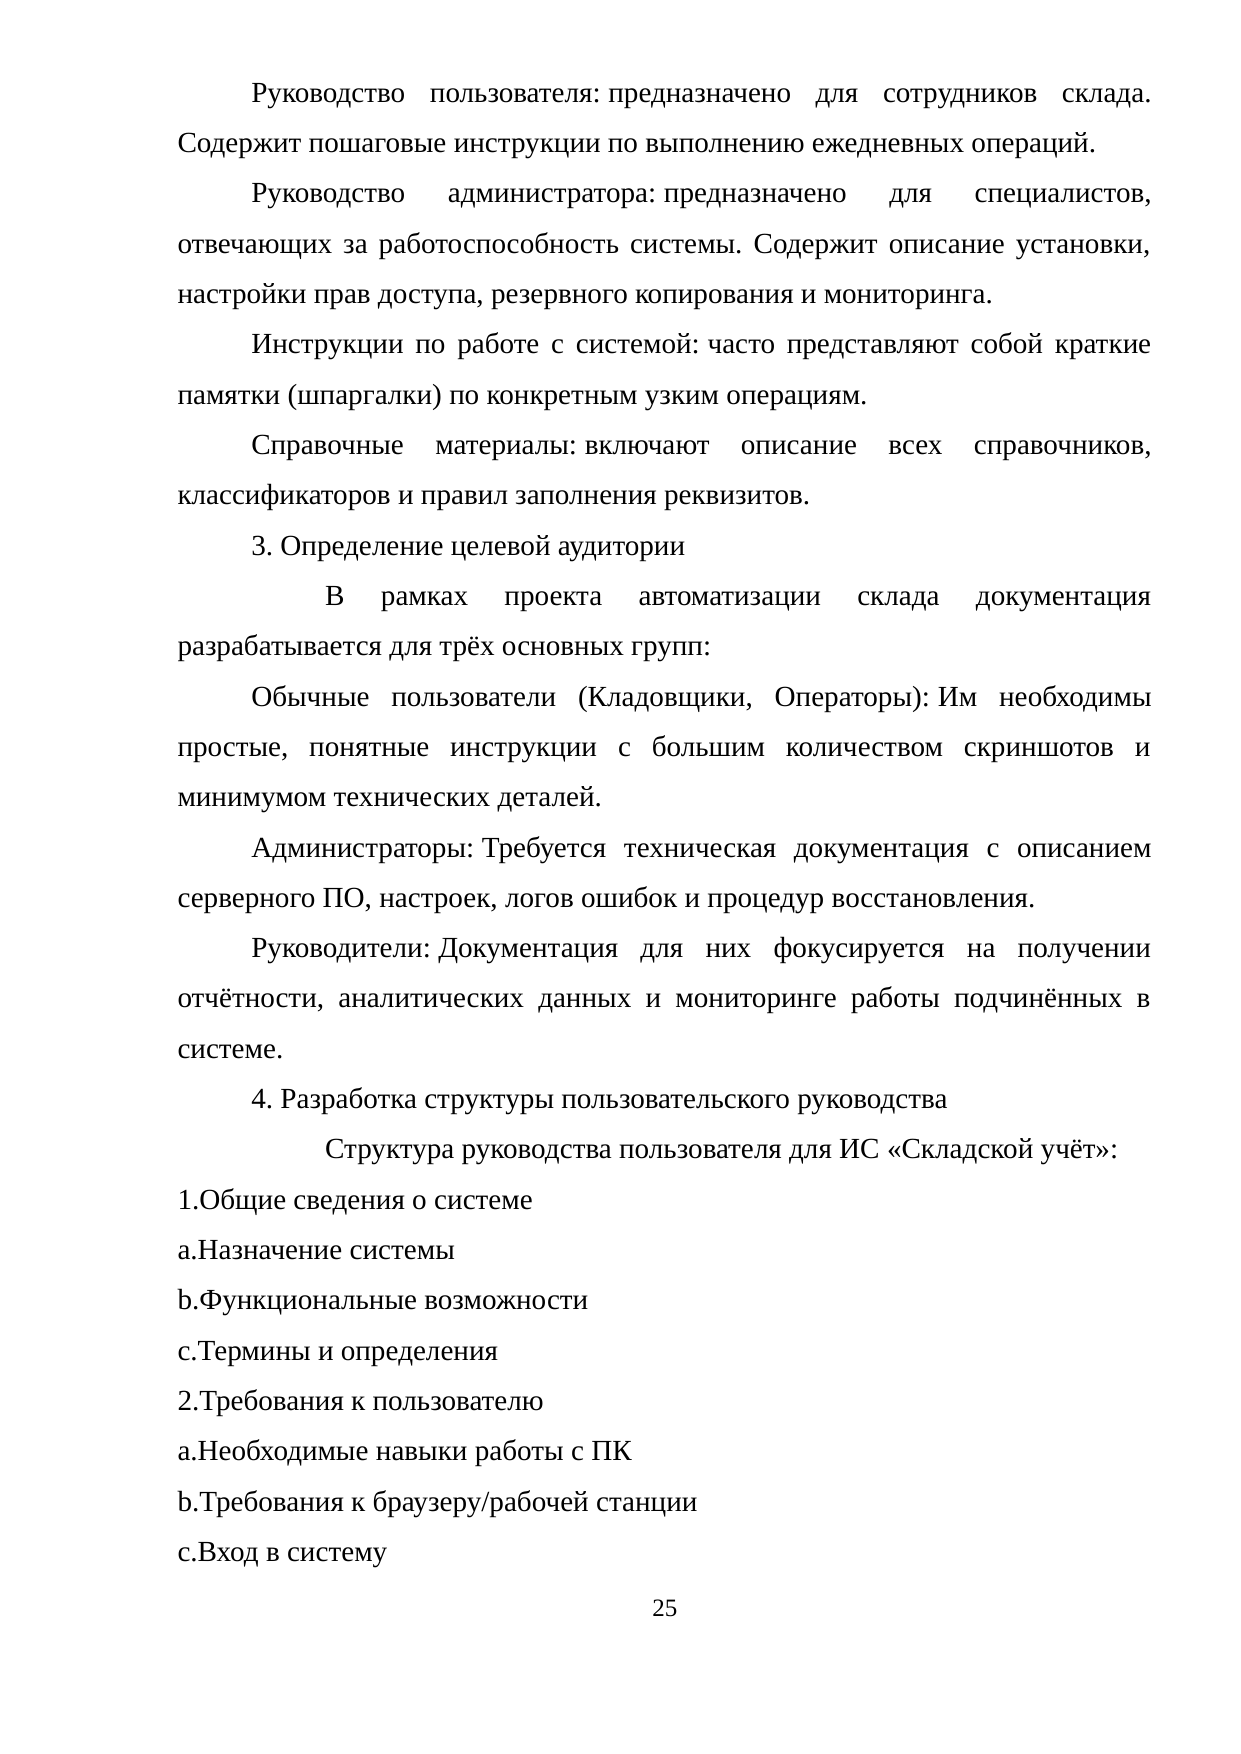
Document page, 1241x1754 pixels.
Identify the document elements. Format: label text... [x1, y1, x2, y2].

text Обычные пользователи (Кладовщики, Операторы): Им необходимы простые, понятные инструкции с большим количеством скриншотов и минимумом технических деталей. [177, 679, 1152, 813]
list Функциональные возможности [177, 1282, 1152, 1316]
list Назначение системы [177, 1232, 1152, 1266]
text Руководители: Документация для них фокусируется на получении отчётности, аналитических данных и мониторинге работы подчинённых в системе. [177, 930, 1152, 1064]
text Администраторы: Требуется техническая документация с описанием серверного ПО, настроек, логов ошибок и процедур восстановления. [177, 830, 1152, 913]
list Требования к браузеру/рабочей станции [177, 1484, 1152, 1517]
list Термины и определения [177, 1333, 1152, 1366]
list Общие сведения о системе [177, 1182, 1152, 1215]
text 4. Разработка структуры пользовательского руководства [177, 1081, 1152, 1115]
text Руководство администратора: предназначено для специалистов, отвечающих за работоспособность системы. Содержит описание установки, настройки прав доступа, резервного копирования и мониторинга. [177, 176, 1152, 310]
text 3. Определение целевой аудитории [177, 528, 1152, 561]
text Руководство пользователя: предназначено для сотрудников склада. Содержит пошаговые инструкции по выполнению ежедневных операций. [177, 75, 1152, 159]
text Инструкции по работе с системой: часто представляют собой краткие памятки (шпаргалки) по конкретным узким операциям. [177, 327, 1152, 410]
list Необходимые навыки работы с ПК [177, 1433, 1152, 1467]
text Структура руководства пользователя для ИС «Складской учёт»: [251, 1132, 1152, 1165]
text Справочные материалы: включают описание всех справочников, классификаторов и правил заполнения реквизитов. [177, 427, 1152, 511]
list Вход в систему [177, 1534, 1152, 1568]
list Требования к пользователю [177, 1383, 1152, 1417]
text В рамках проекта автоматизации склада документация разрабатывается для трёх основных групп: [177, 578, 1152, 662]
